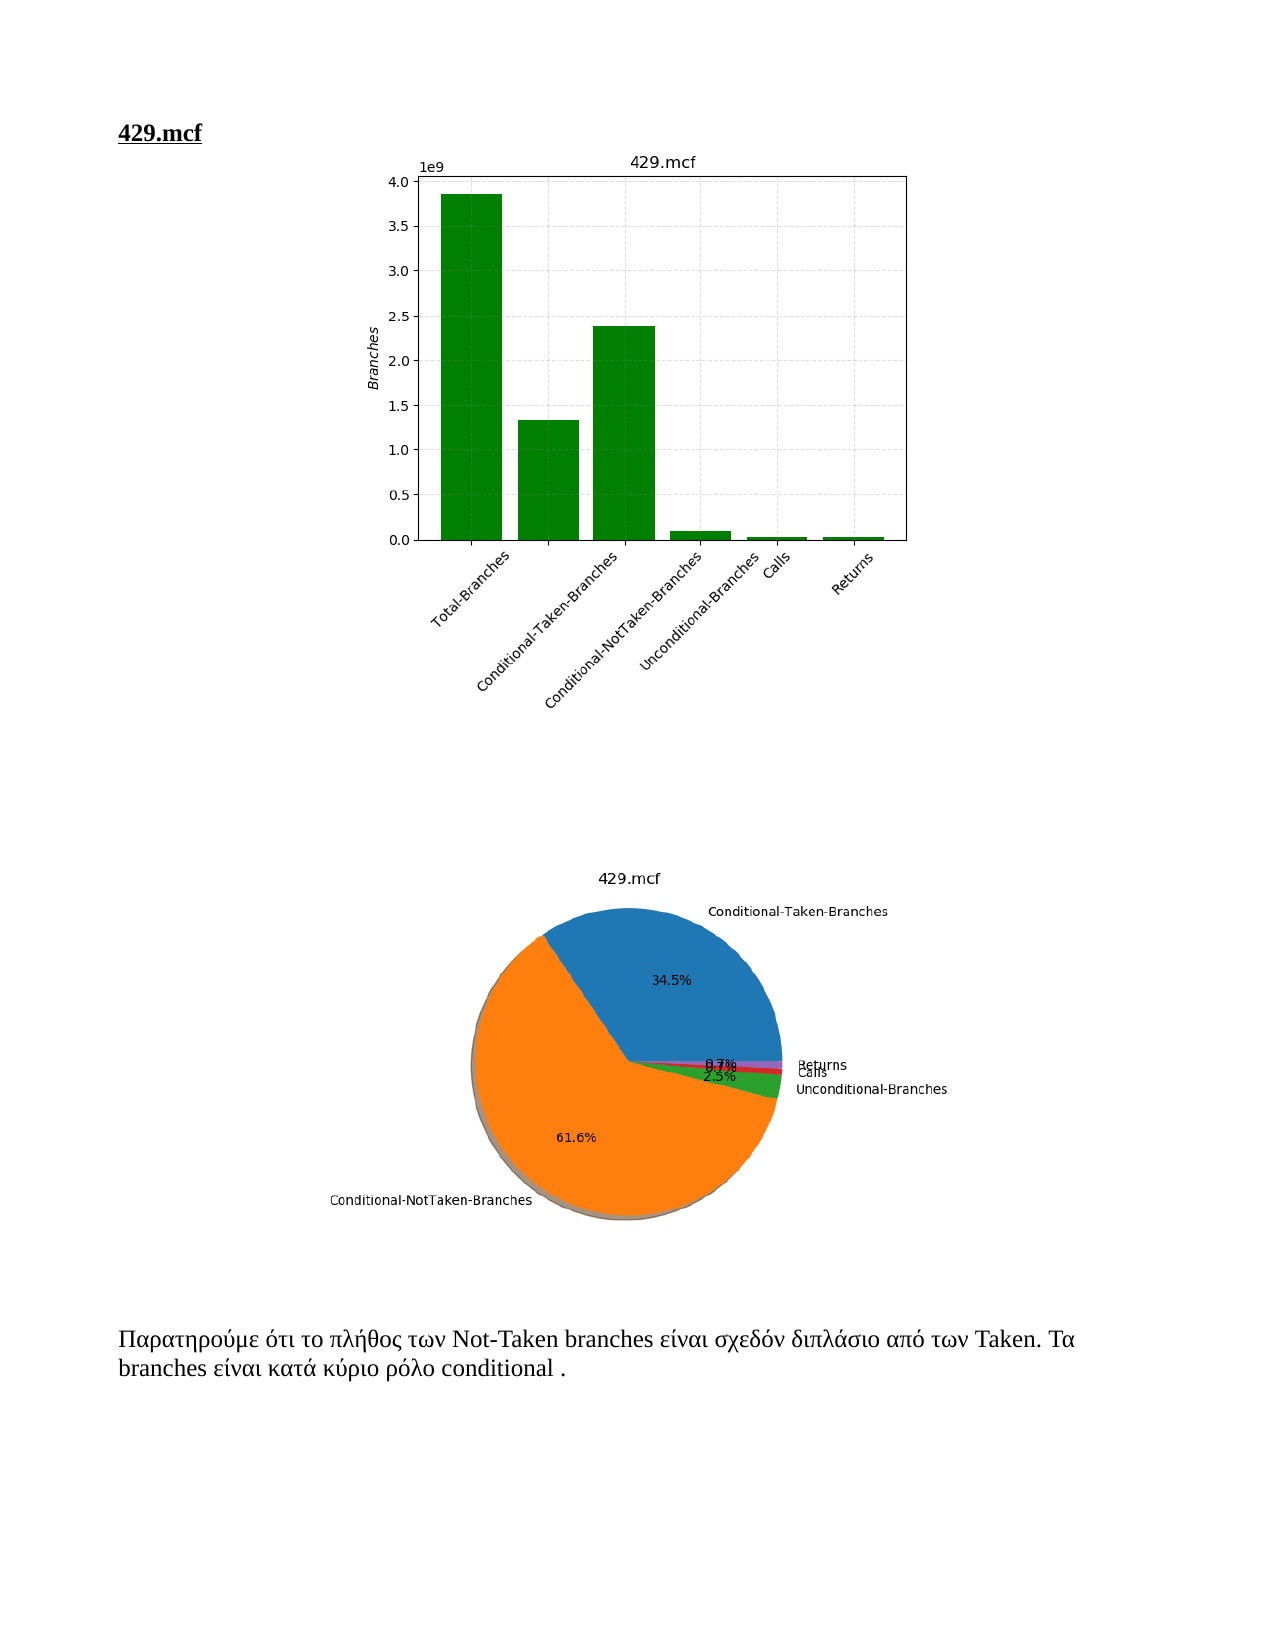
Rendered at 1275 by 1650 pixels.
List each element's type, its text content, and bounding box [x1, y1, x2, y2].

text 429.mcf [118, 118, 1157, 147]
picture [357, 146, 918, 721]
picture [319, 863, 956, 1245]
text Παρατηρούμε ότι το πλήθος των Not-Taken branches είναι σχεδόν διπλάσιο από των Taken. Τα branches είναι κατά κύριο ρόλο conditional . [118, 1324, 1157, 1381]
